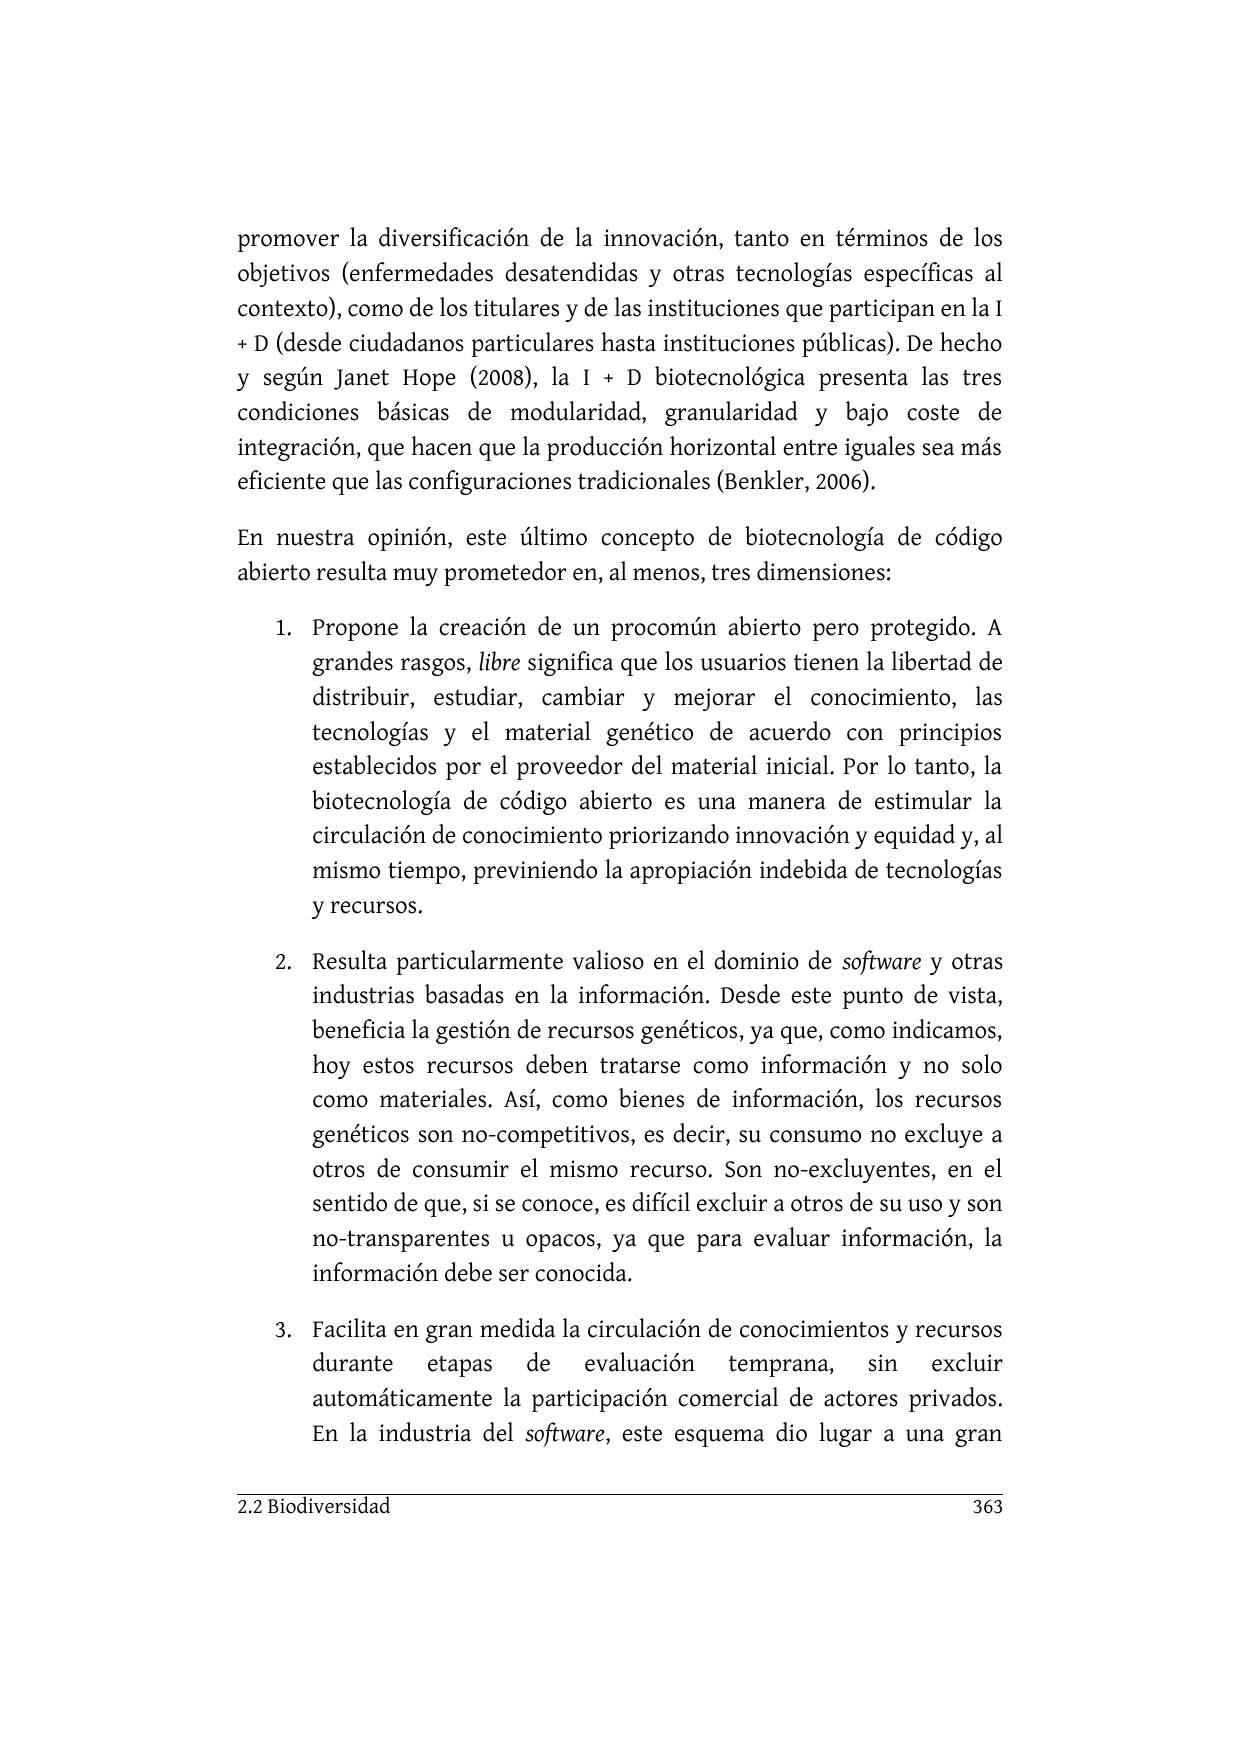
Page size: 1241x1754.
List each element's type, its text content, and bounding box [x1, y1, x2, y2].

list Resulta particularmente valioso en el dominio de software y otras industrias basadas en la información. Desde este punto de vista, beneficia la gestión de recursos genéticos, ya que, como indicamos, hoy estos recursos deben tratarse como información y no solo como materiales. Así, como bienes de información, los recursos genéticos son no-competitivos, es decir, su consumo no excluye a otros de consumir el mismo recurso. Son no-excluyentes, en el sentido de que, si se conoce, es difícil excluir a otros de su uso y son no-transparentes u opacos, ya que para evaluar información, la información debe ser conocida. [274, 947, 1003, 1288]
text En nuestra opinión, este último concepto de biotecnología de código abierto resulta muy prometedor en, al menos, tres dimensiones: [237, 523, 1003, 587]
list Propone la creación de un procomún abierto pero protegido. A grandes rasgos, libre significa que los usuarios tienen la libertad de distribuir, estudiar, cambiar y mejorar el conocimiento, las tecnologías y el material genético de acuerdo con principios establecidos por el proveedor del material inicial. Por lo tanto, la biotecnología de código abierto es una manera de estimular la circulación de conocimiento priorizando innovación y equidad y, al mismo tiempo, previniendo la apropiación indebida de tecnologías y recursos. [274, 614, 1003, 920]
list Facilita en gran medida la circulación de conocimientos y recursos durante etapas de evaluación temprana, sin excluir automáticamente la participación comercial de actores privados. En la industria del software, este esquema dio lugar a una gran [274, 1315, 1003, 1448]
text promover la diversificación de la innovación, tanto en términos de los objetivos (enfermedades desatendidas y otras tecnologías específicas al contexto), como de los titulares y de las instituciones que participan en la I + D (desde ciudadanos particulares hasta instituciones públicas). De hecho y según Janet Hope (2008), la I + D biotecnológica presenta las tres condiciones básicas de modularidad, granularidad y bajo coste de integración, que hacen que la producción horizontal entre iguales sea más eficiente que las configuraciones tradicionales (Benkler, 2006). [237, 225, 1003, 497]
